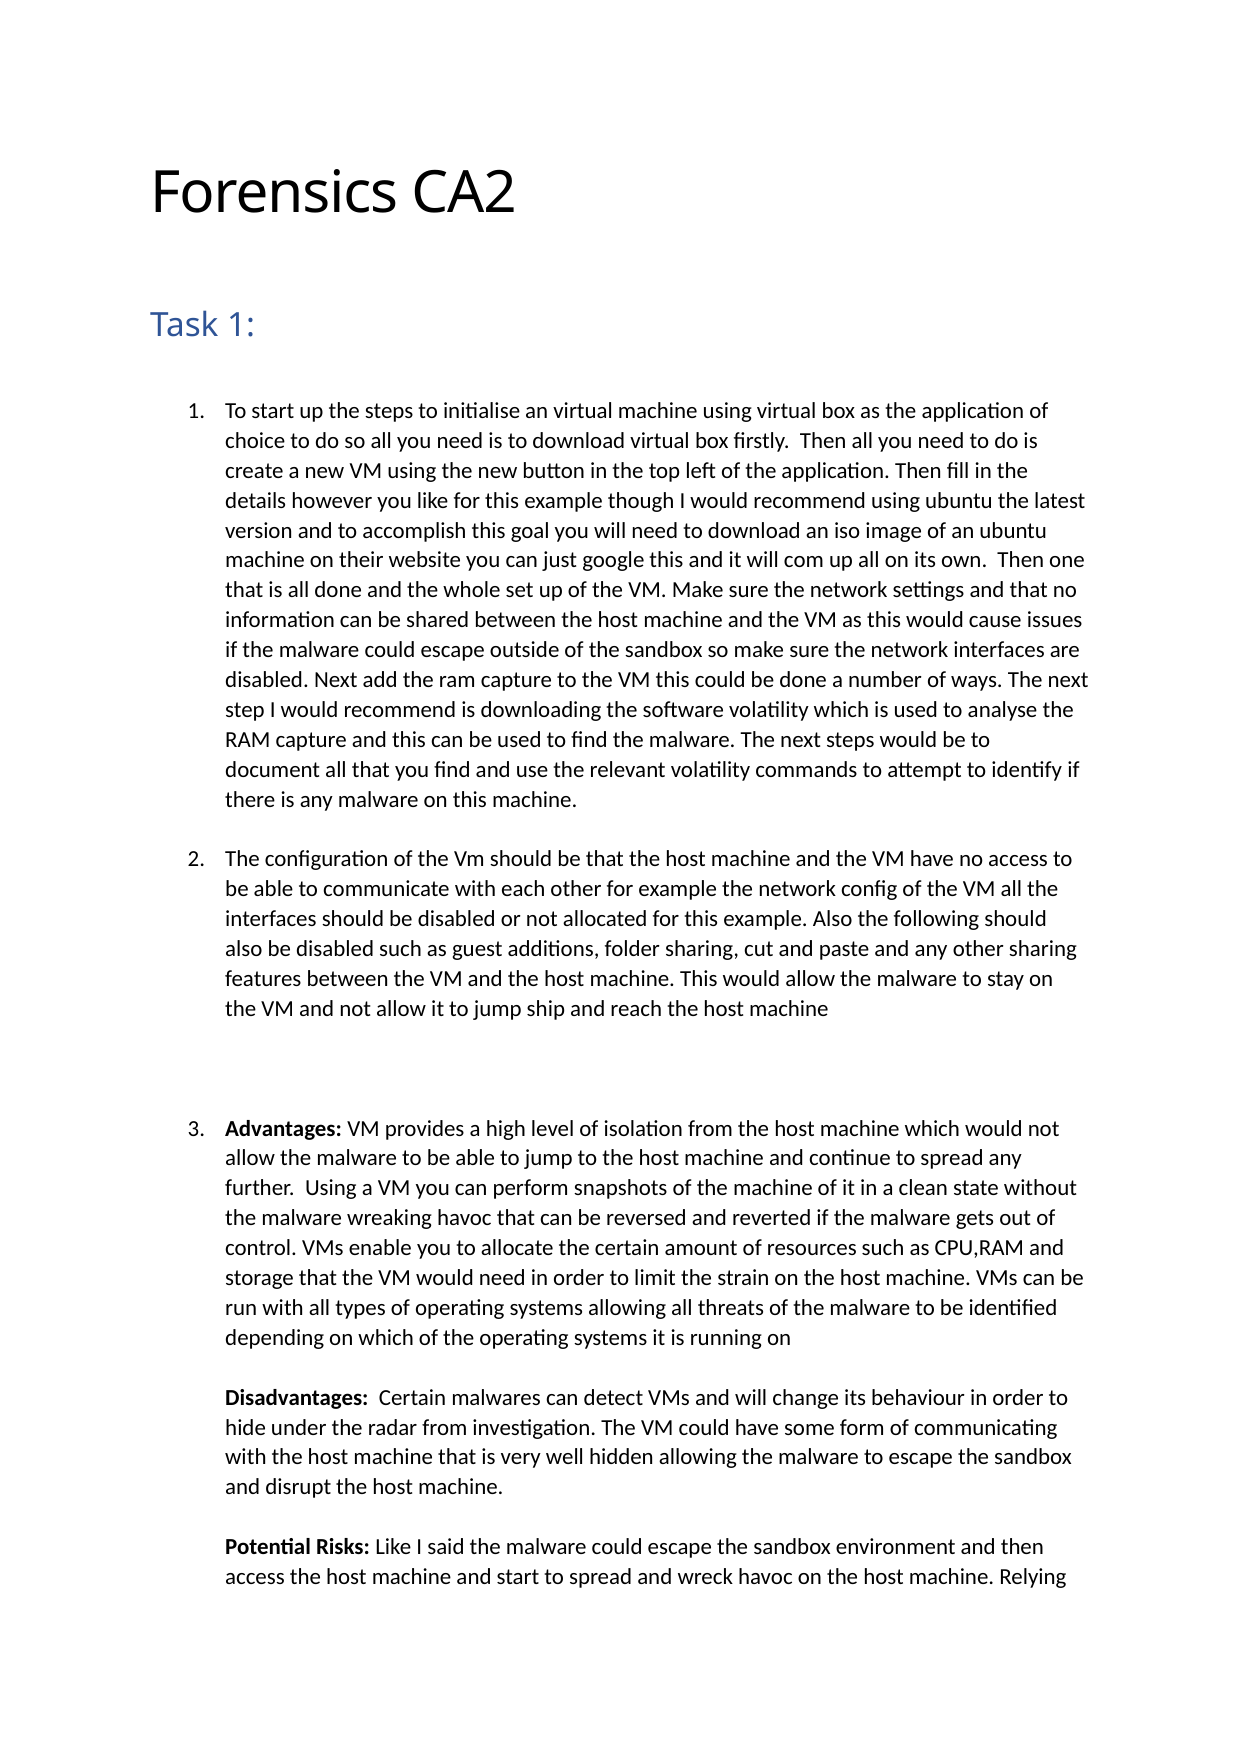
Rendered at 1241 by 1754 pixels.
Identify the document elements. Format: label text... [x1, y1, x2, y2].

list Potential Risks: Like I said the malware could escape the sandbox environment and then access the host machine and start to spread and wreck havoc on the host machine. Relying [225, 1532, 1090, 1590]
list Disadvantages: Certain malwares can detect VMs and will change its behaviour in order to hide under the radar from investigation. The VM could have some form of communicating with the host machine that is very well hidden allowing the malware to escape the sandbox and disrupt the host machine. [225, 1383, 1090, 1500]
list Advantages: VM provides a high level of isolation from the host machine which would not allow the malware to be able to jump to the host machine and continue to spread any further. Using a VM you can perform snapshots of the machine of it in a clean state without the malware wreaking havoc that can be reversed and reverted if the malware gets out of control. VMs enable you to allocate the certain amount of resources such as CPU,RAM and storage that the VM would need in order to limit the strain on the host machine. VMs can be run with all types of operating systems allowing all threats of the malware to be identified depending on which of the operating systems it is running on [187, 1114, 1090, 1351]
list To start up the steps to initialise an virtual machine using virtual box as the application of choice to do so all you need is to download virtual box firstly. Then all you need to do is create a new VM using the new button in the top left of the application. Then fill in the details however you like for this example though I would recommend using ubuntu the latest version and to accomplish this goal you will need to download an iso image of an ubuntu machine on their website you can just google this and it will com up all on its own. Then one that is all done and the whole set up of the VM. Make sure the network settings and that no information can be shared between the host machine and the VM as this would cause issues if the malware could escape outside of the sandbox so make sure the network interfaces are disabled. Next add the ram capture to the VM this could be done a number of ways. The next step I would recommend is downloading the software volatility which is used to analyse the RAM capture and this can be used to find the malware. The next steps would be to document all that you find and use the relevant volatility commands to attempt to identify if there is any malware on this machine. [187, 396, 1090, 813]
title Forensics CA2 [150, 150, 1090, 229]
list The configuration of the Vm should be that the host machine and the VM have no access to be able to communicate with each other for example the network config of the VM all the interfaces should be disabled or not allocated for this example. Also the following should also be disabled such as guest additions, folder sharing, cut and paste and any other sharing features between the VM and the host machine. This would allow the malware to stay on the VM and not allow it to jump ship and reach the host machine [187, 844, 1090, 1022]
subtitle Task 1: [150, 301, 1090, 346]
